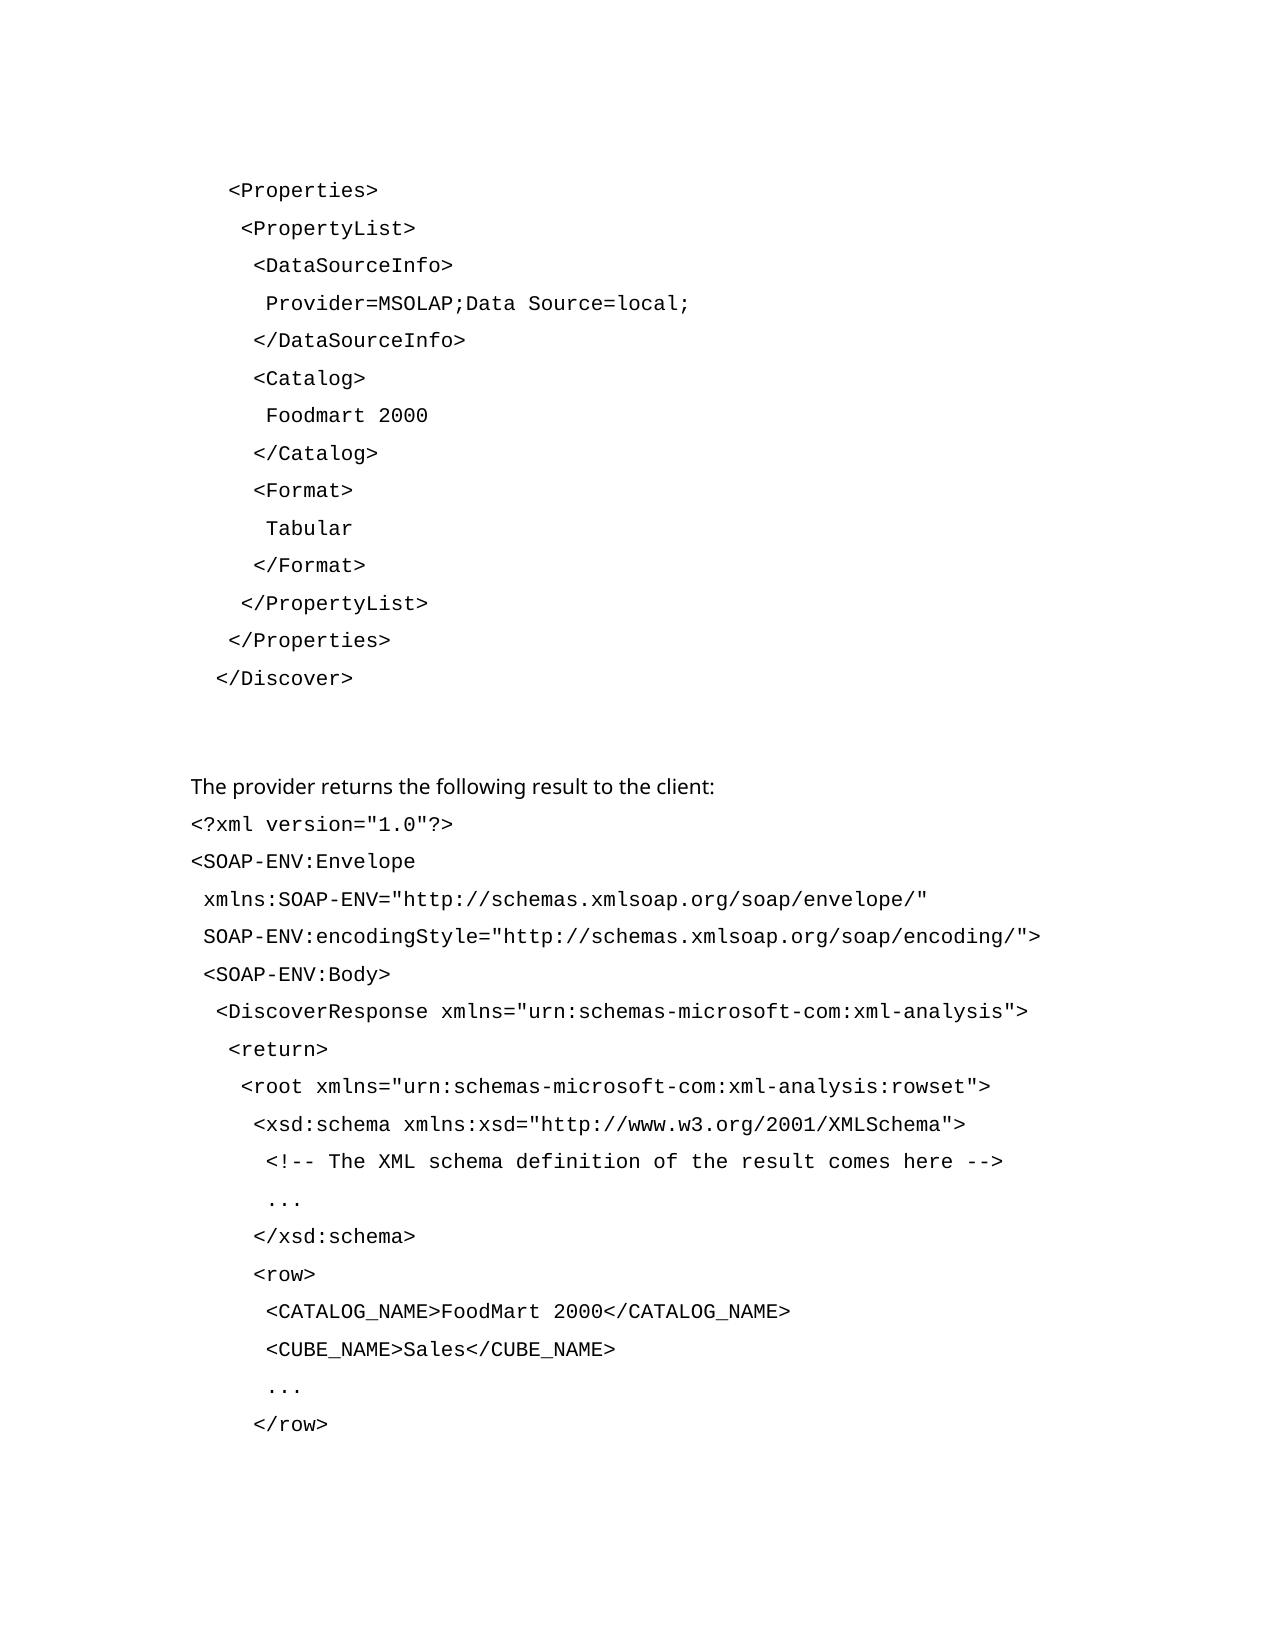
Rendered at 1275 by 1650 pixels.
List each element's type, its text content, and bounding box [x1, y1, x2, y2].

text </Format> [191, 548, 1128, 579]
text <Format> [191, 473, 1128, 504]
text <CUBE_NAME>Sales</CUBE_NAME> [191, 1331, 1128, 1362]
text <Catalog> [191, 360, 1128, 392]
text </Catalog> [191, 435, 1128, 467]
text Provider=MSOLAP;Data Source=local; [191, 285, 1128, 317]
text <CATALOG_NAME>FoodMart 2000</CATALOG_NAME> [191, 1294, 1128, 1325]
text </DataSourceInfo> [191, 323, 1128, 354]
text xmlns:SOAP-ENV="http://schemas.xmlsoap.org/soap/envelope/" [191, 881, 1128, 912]
text <Properties> [191, 173, 1128, 204]
text <root xmlns="urn:schemas-microsoft-com:xml-analysis:rowset"> [191, 1069, 1128, 1100]
text <!-- The XML schema definition of the result comes here --> [191, 1144, 1128, 1175]
text </Discover> [191, 660, 1128, 692]
text ... [191, 1181, 1128, 1212]
text <?xml version="1.0"?> [191, 806, 1128, 837]
text <DataSourceInfo> [191, 248, 1128, 279]
text </row> [191, 1406, 1128, 1437]
text </Properties> [191, 623, 1128, 654]
text Foodmart 2000 [191, 398, 1128, 429]
text <SOAP-ENV:Body> [191, 956, 1128, 987]
text </xsd:schema> [191, 1219, 1128, 1250]
text <xsd:schema xmlns:xsd="http://www.w3.org/2001/XMLSchema"> [191, 1106, 1128, 1137]
text </PropertyList> [191, 585, 1128, 617]
text Tabular [191, 510, 1128, 542]
text <row> [191, 1256, 1128, 1287]
text <DiscoverResponse xmlns="urn:schemas-microsoft-com:xml-analysis"> [191, 994, 1128, 1025]
text <return> [191, 1031, 1128, 1062]
text ... [191, 1369, 1128, 1400]
text <PropertyList> [191, 210, 1128, 242]
text The provider returns the following result to the client: [191, 773, 1128, 800]
text <SOAP-ENV:Envelope [191, 844, 1128, 875]
text SOAP-ENV:encodingStyle="http://schemas.xmlsoap.org/soap/encoding/"> [191, 919, 1128, 950]
